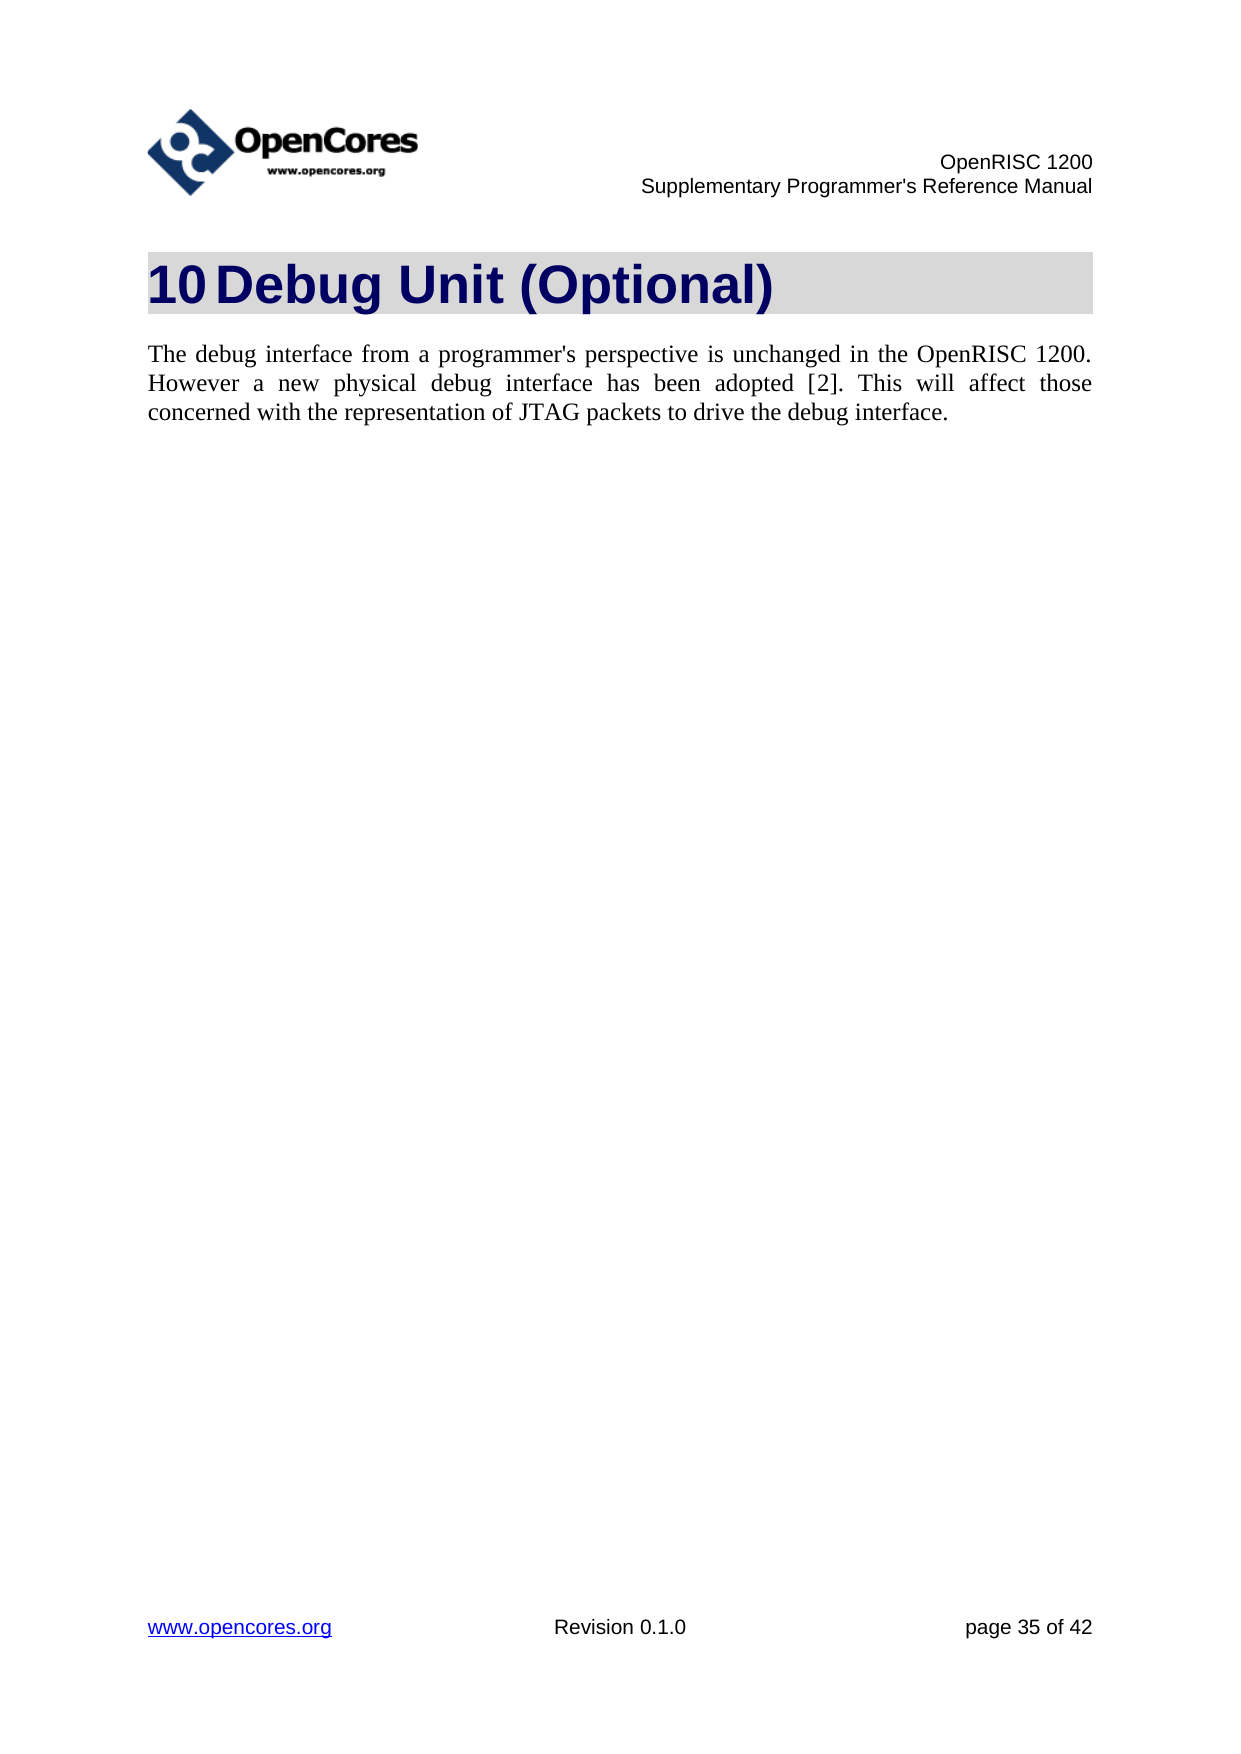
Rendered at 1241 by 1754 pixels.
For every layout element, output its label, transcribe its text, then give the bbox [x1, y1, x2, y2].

text The debug interface from a programmer's perspective is unchanged in the OpenRISC 1200. However a new physical debug interface has been adopted [2]. This will affect those concerned with the representation of JTAG packets to drive the debug interface. [148, 339, 1093, 426]
subtitle Debug Unit (Optional) [148, 252, 1093, 314]
picture [147, 109, 418, 196]
